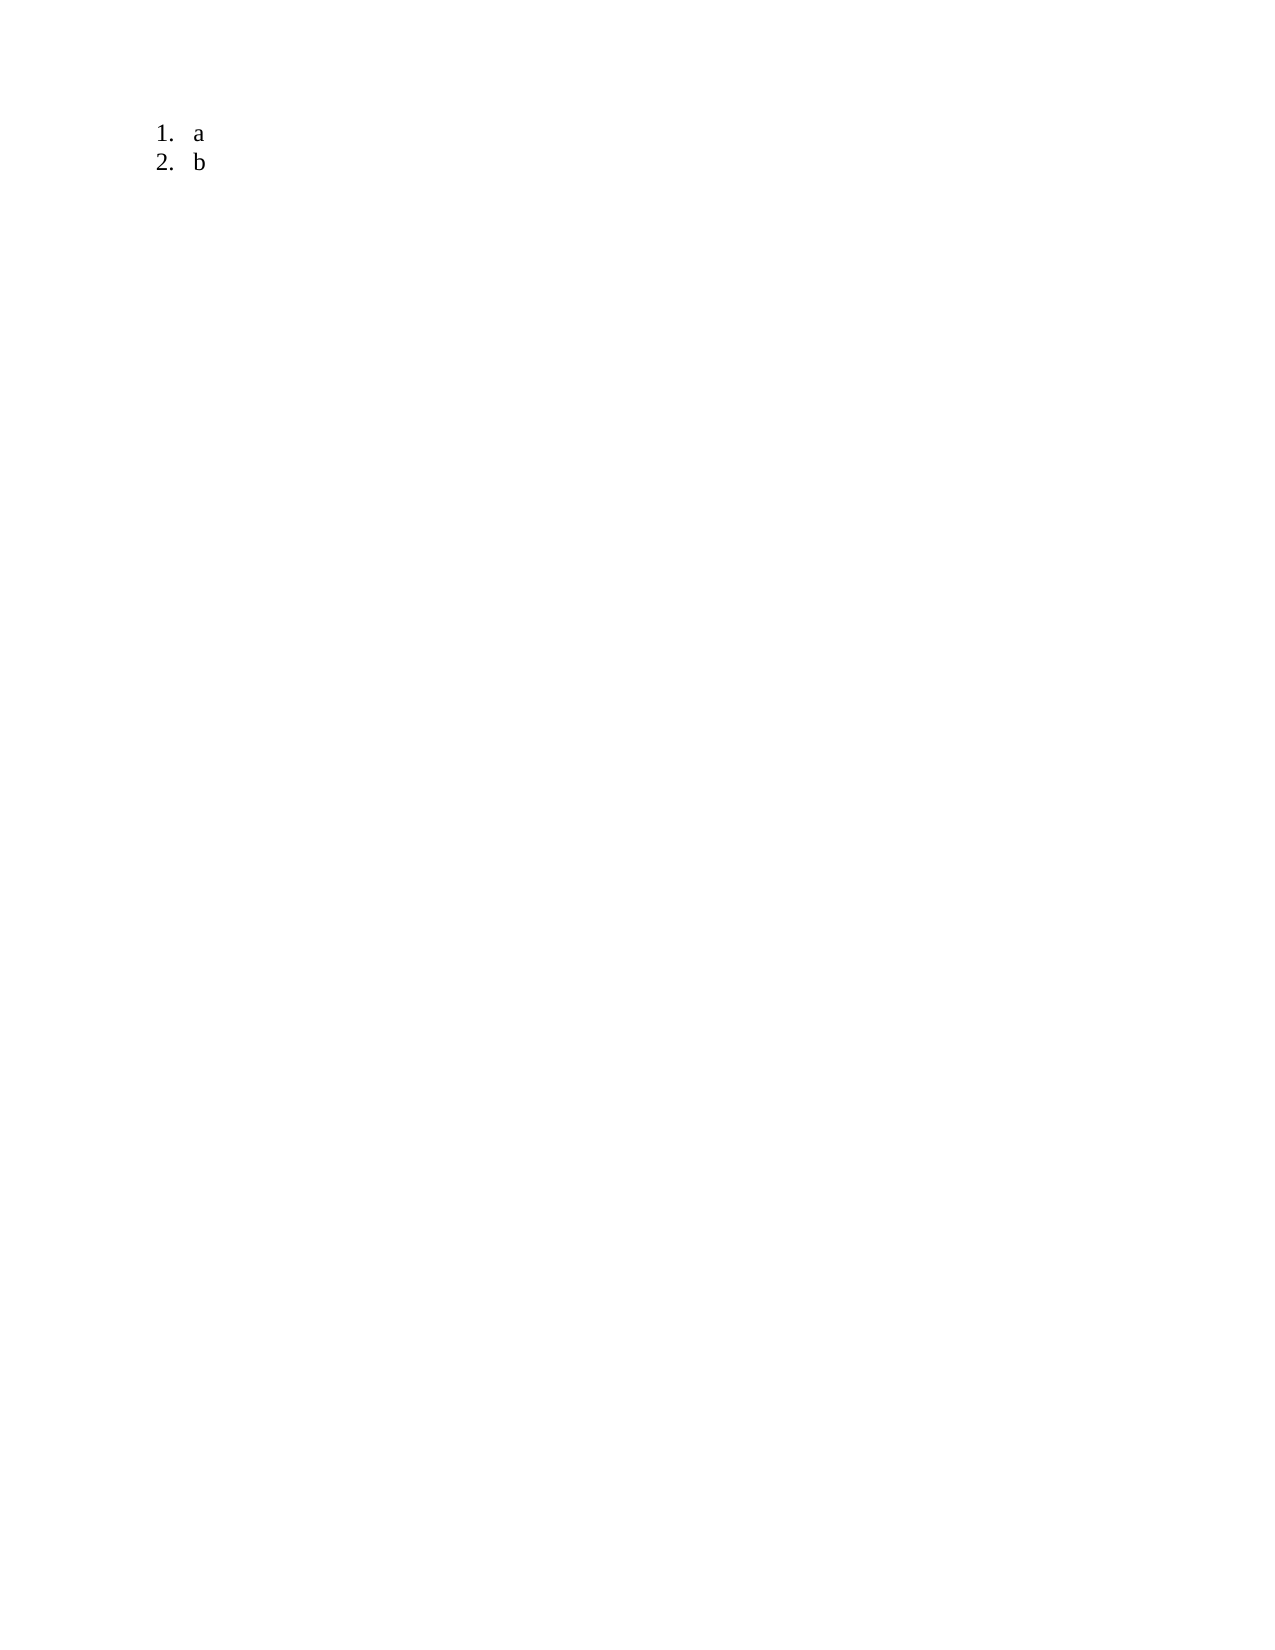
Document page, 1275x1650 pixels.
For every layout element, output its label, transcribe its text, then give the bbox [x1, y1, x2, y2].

list b [156, 147, 1157, 176]
list a [156, 118, 1157, 147]
